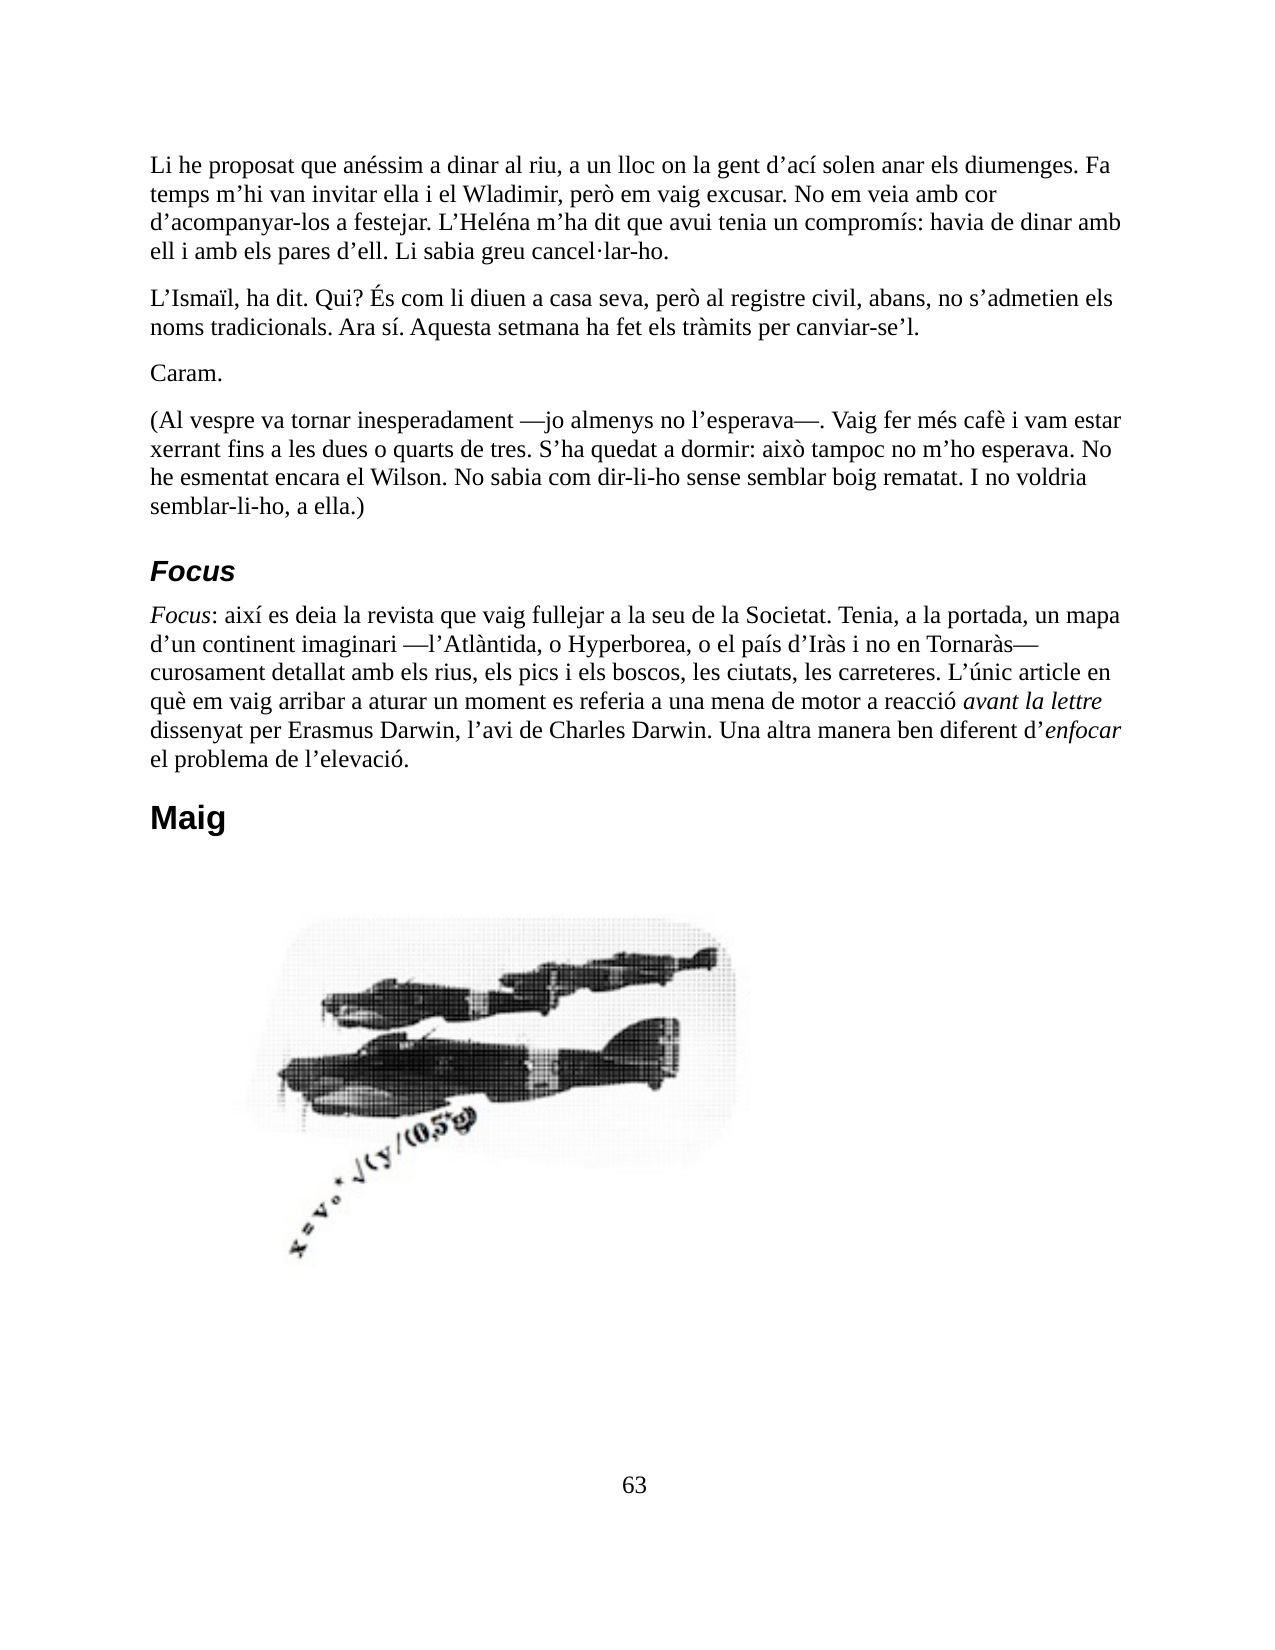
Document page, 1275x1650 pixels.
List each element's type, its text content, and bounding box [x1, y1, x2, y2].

text Li he proposat que anéssim a dinar al riu, a un lloc on la gent d’ací solen anar els diumenges. Fa temps m’hi van invitar ella i el Wladimir, però em vaig excusar. No em veia amb cor d’acompanyar-los a festejar. L’Heléna m’ha dit que avui tenia un compromís: havia de dinar amb ell i amb els pares d’ell. Li sabia greu cancel·lar-ho. [150, 150, 1125, 265]
text (Al vespre va tornar inesperadament —jo almenys no l’esperava—. Vaig fer més cafè i vam estar xerrant fins a les dues o quarts de tres. S’ha quedat a dormir: això tampoc no m’ho esperava. No he esmentat encara el Wilson. No sabia com dir-li-ho sense semblar boig rematat. I no voldria semblar-li-ho, a ella.) [150, 405, 1125, 520]
picture [150, 848, 817, 1349]
subtitle Maig [150, 797, 1125, 836]
text Focus: així es deia la revista que vaig fullejar a la seu de la Societat. Tenia, a la portada, un mapa d’un continent imaginari —l’Atlàntida, o Hyperborea, o el país d’Iràs i no en Tornaràs— curosament detallat amb els rius, els pics i els boscos, les ciutats, les carreteres. L’únic article en què em vaig arribar a aturar un moment es referia a una mena de motor a reacció avant la lettre dissenyat per Erasmus Darwin, l’avi de Charles Darwin. Una altra manera ben diferent d’enfocar el problema de l’elevació. [150, 600, 1125, 772]
text L’Ismaïl, ha dit. Qui? És com li diuen a casa seva, però al registre civil, abans, no s’admetien els noms tradicionals. Ara sí. Aquesta setmana ha fet els tràmits per canviar-se’l. [150, 283, 1125, 340]
text Caram. [150, 358, 1125, 387]
subtitle Focus [150, 554, 1125, 587]
